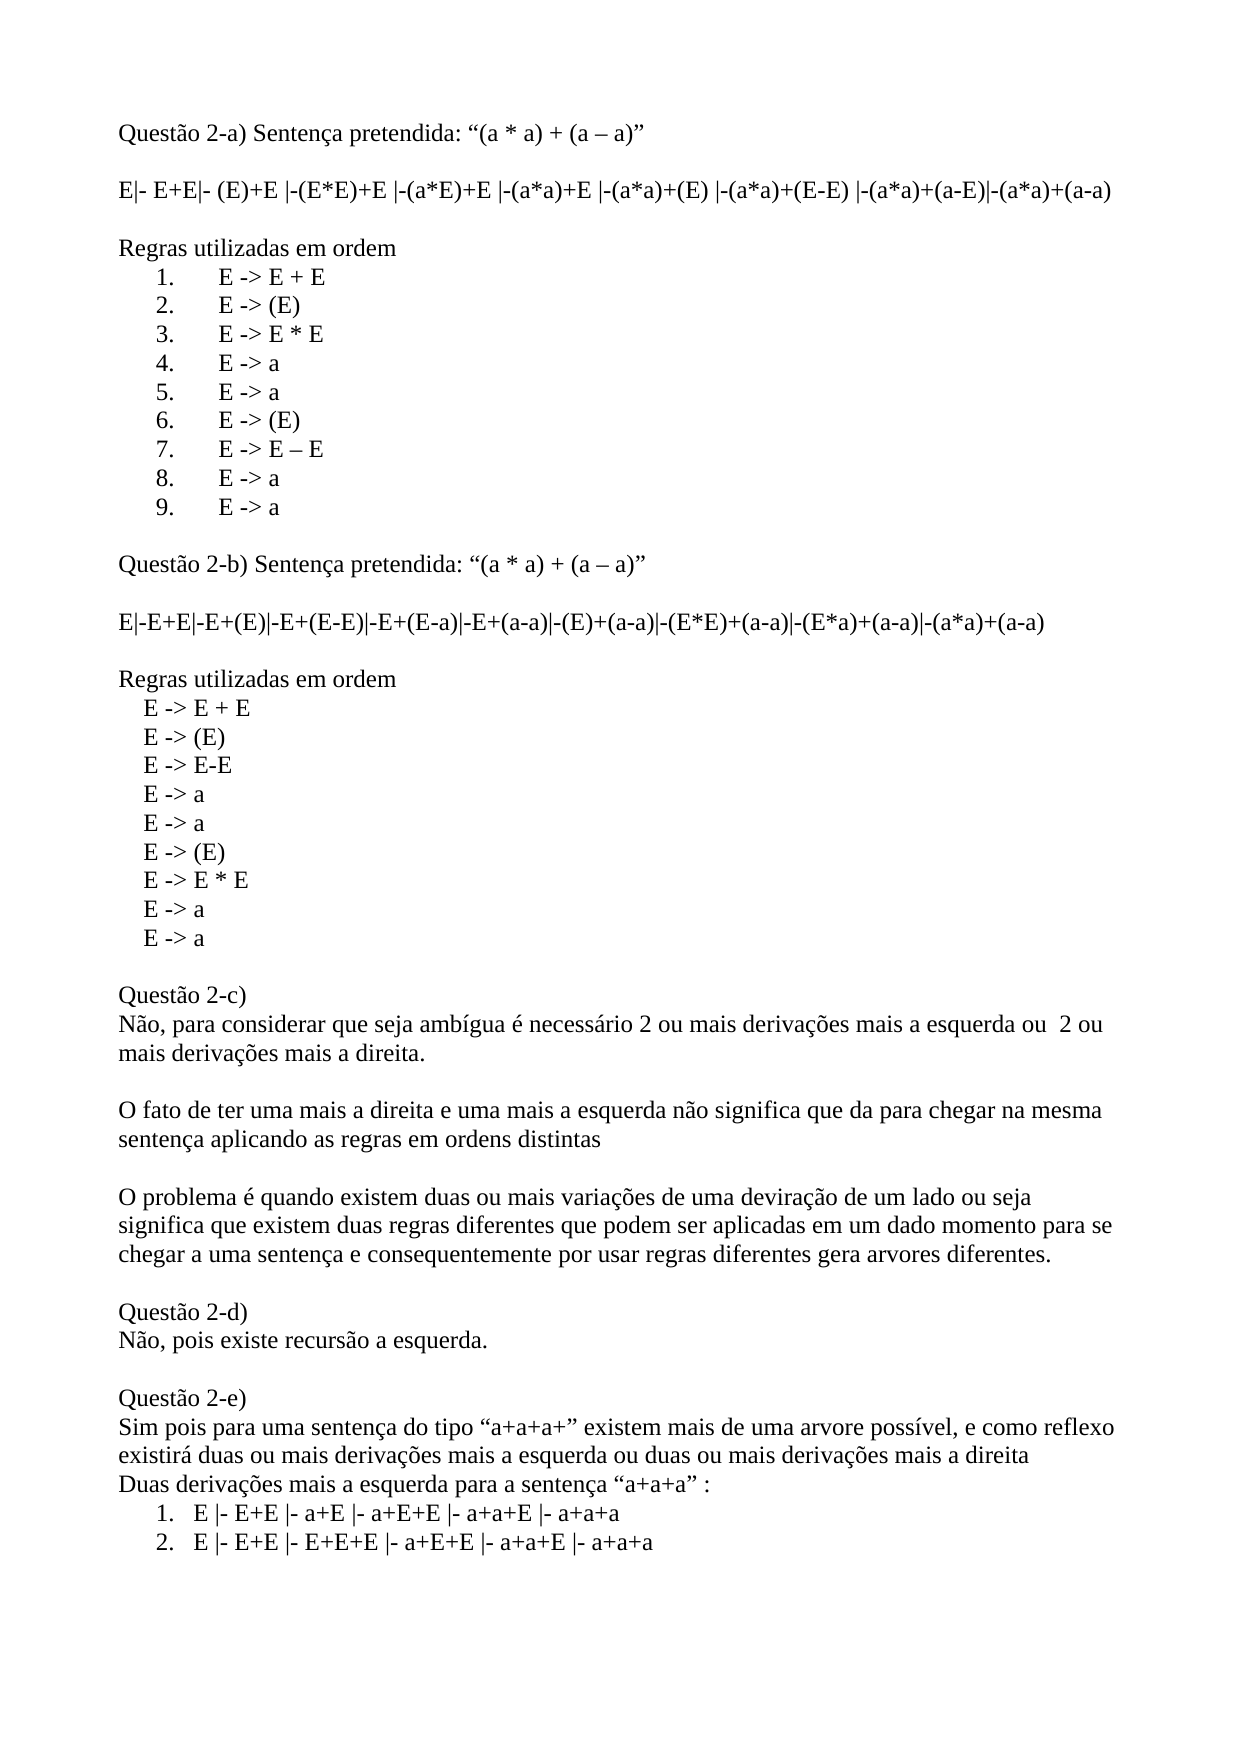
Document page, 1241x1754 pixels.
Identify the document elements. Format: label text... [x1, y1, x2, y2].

text Sim pois para uma sentença do tipo “a+a+a+” existem mais de uma arvore possível, e como reflexo existirá duas ou mais derivações mais a esquerda ou duas ou mais derivações mais a direita [118, 1412, 1122, 1469]
text E -> a [118, 779, 1122, 808]
text E -> a [118, 808, 1122, 837]
text Regras utilizadas em ordem [118, 233, 1122, 262]
list E -> E * E [156, 319, 1122, 348]
text Questão 2-d) [118, 1297, 1122, 1326]
list E -> a [156, 463, 1122, 492]
text Duas derivações mais a esquerda para a sentença “a+a+a” : [118, 1469, 1122, 1498]
list E -> a [156, 377, 1122, 406]
text Questão 2-c) [118, 981, 1122, 1009]
text Questão 2-a) Sentença pretendida: “(a * a) + (a – a)” [118, 118, 1122, 147]
list E -> (E) [156, 406, 1122, 434]
list E -> a [156, 348, 1122, 377]
text E|- E+E|- (E)+E |-(E*E)+E |-(a*E)+E |-(a*a)+E |-(a*a)+(E) |-(a*a)+(E-E) |-(a*a)+(a-E)|-(a*a)+(a-a) [118, 176, 1122, 204]
text E -> (E) [118, 837, 1122, 866]
text O problema é quando existem duas ou mais variações de uma deviração de um lado ou seja significa que existem duas regras diferentes que podem ser aplicadas em um dado momento para se chegar a uma sentença e consequentemente por usar regras diferentes gera arvores diferentes. [118, 1182, 1122, 1268]
text Questão 2-b) Sentença pretendida: “(a * a) + (a – a)” [118, 549, 1122, 578]
text O fato de ter uma mais a direita e uma mais a esquerda não significa que da para chegar na mesma sentença aplicando as regras em ordens distintas [118, 1096, 1122, 1153]
text Não, pois existe recursão a esquerda. [118, 1326, 1122, 1354]
list E -> E – E [156, 434, 1122, 463]
text E|-E+E|-E+(E)|-E+(E-E)|-E+(E-a)|-E+(a-a)|-(E)+(a-a)|-(E*E)+(a-a)|-(E*a)+(a-a)|-(a*a)+(a-a) [118, 607, 1122, 636]
list E |- E+E |- a+E |- a+E+E |- a+a+E |- a+a+a [156, 1498, 1122, 1527]
text Questão 2-e) [118, 1383, 1122, 1412]
text E -> (E) [118, 722, 1122, 751]
text E -> E-E [118, 751, 1122, 779]
text Regras utilizadas em ordem [118, 664, 1122, 693]
list E -> E + E [156, 262, 1122, 291]
text E -> E * E [118, 866, 1122, 894]
list E -> (E) [156, 291, 1122, 319]
text Não, para considerar que seja ambígua é necessário 2 ou mais derivações mais a esquerda ou 2 ou mais derivações mais a direita. [118, 1009, 1122, 1067]
text E -> a [118, 923, 1122, 952]
list E |- E+E |- E+E+E |- a+E+E |- a+a+E |- a+a+a [156, 1527, 1122, 1556]
list E -> a [156, 492, 1122, 521]
text E -> E + E [118, 693, 1122, 722]
text E -> a [118, 894, 1122, 923]
